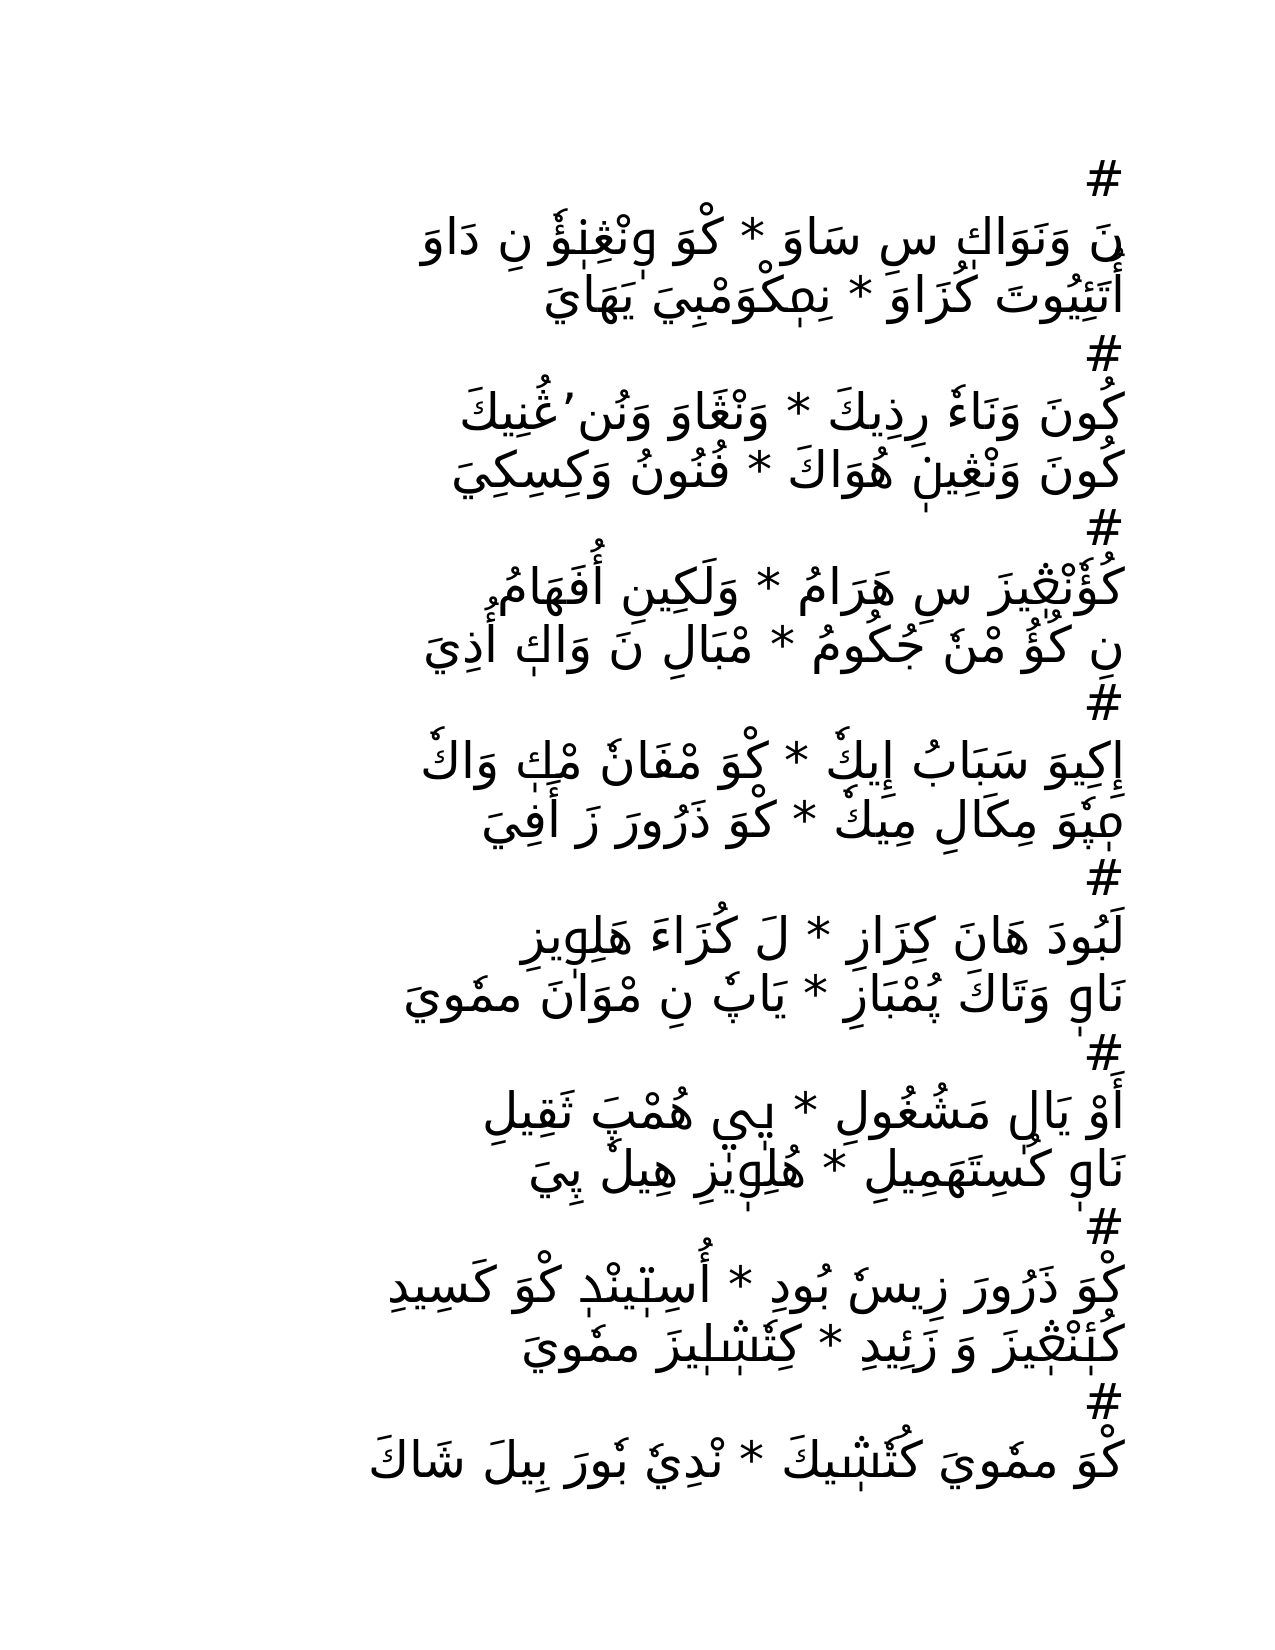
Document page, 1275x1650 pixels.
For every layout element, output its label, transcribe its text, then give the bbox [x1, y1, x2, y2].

text كْوَ ذَرُورَ زِيسٗ بُودِ * أُسِتٖينْدٖ كْوَ كَسِيدِ كُئٖنْڠٖيزَ وَ زَئِيدِ * كِتٗشٖلٖيزَ ممٗويَ [150, 1256, 1125, 1373]
text نَ وَنَوَاكٖ سِ سَاوَ * كْوَ وٖنْڠِنٖؤٗ نِ دَاوَ أُتَئِيُوتَ كُزَاوَ * نِمٖكْوَمْبِيَ يَهَايَ [150, 208, 1125, 325]
text كْوَ ممٗويَ كُتٗشٖيكَ * نْدِيٗ بٗورَ بِيلَ شَاكَ [150, 1431, 1125, 1489]
text كُونَ وَنَاءٗ رِذِيكَ * وَنْڠَاوَ وَنُن’ڠُنِيكَ كُونَ وَنْڠِينٖ هُوَاكَ * فُنُونُ وَكِسِكِيَ [150, 383, 1125, 499]
text # [150, 674, 1125, 732]
text # [150, 499, 1125, 558]
text كُؤٗنْڠٖيزَ سِ هَرَامُ * وَلَكِينِ أُفَهَامُ نِ كُؤُ مْنٗ جُكُومُ * مْبَالِ نَ وَاكٖ أُذِيَ [150, 558, 1125, 674]
text # [150, 1198, 1125, 1256]
text لَبُودَ هَانَ كِزَازِ * لَ كُزَاءَ هَلِوٖيزِ نَاوٖ وَتَاكَ پُمْبَازِ * يَاپٗ نِ مْوَانَ ممٗويَ [150, 907, 1125, 1023]
text أَوْ يَالٖ مَشُغُولِ * يٖيٖ هُمْپَ ثَقِيلِ نَاوٖ كُسِتَهَمِيلِ * هُلِوٖيزِ هِيلٗ پِيَ [150, 1082, 1125, 1198]
text # [150, 1023, 1125, 1082]
text # [150, 849, 1125, 907]
text # [150, 150, 1125, 208]
text إِكِيوَ سَبَابُ إِيكٗ * كْوَ مْفَانٗ مْكٖ وَاكٗ مٖپٗوَ مِكَالِ مِيكٗ * كْوَ ذَرُورَ زَ أَفِيَ [150, 732, 1125, 849]
text # [150, 325, 1125, 383]
text # [150, 1373, 1125, 1431]
